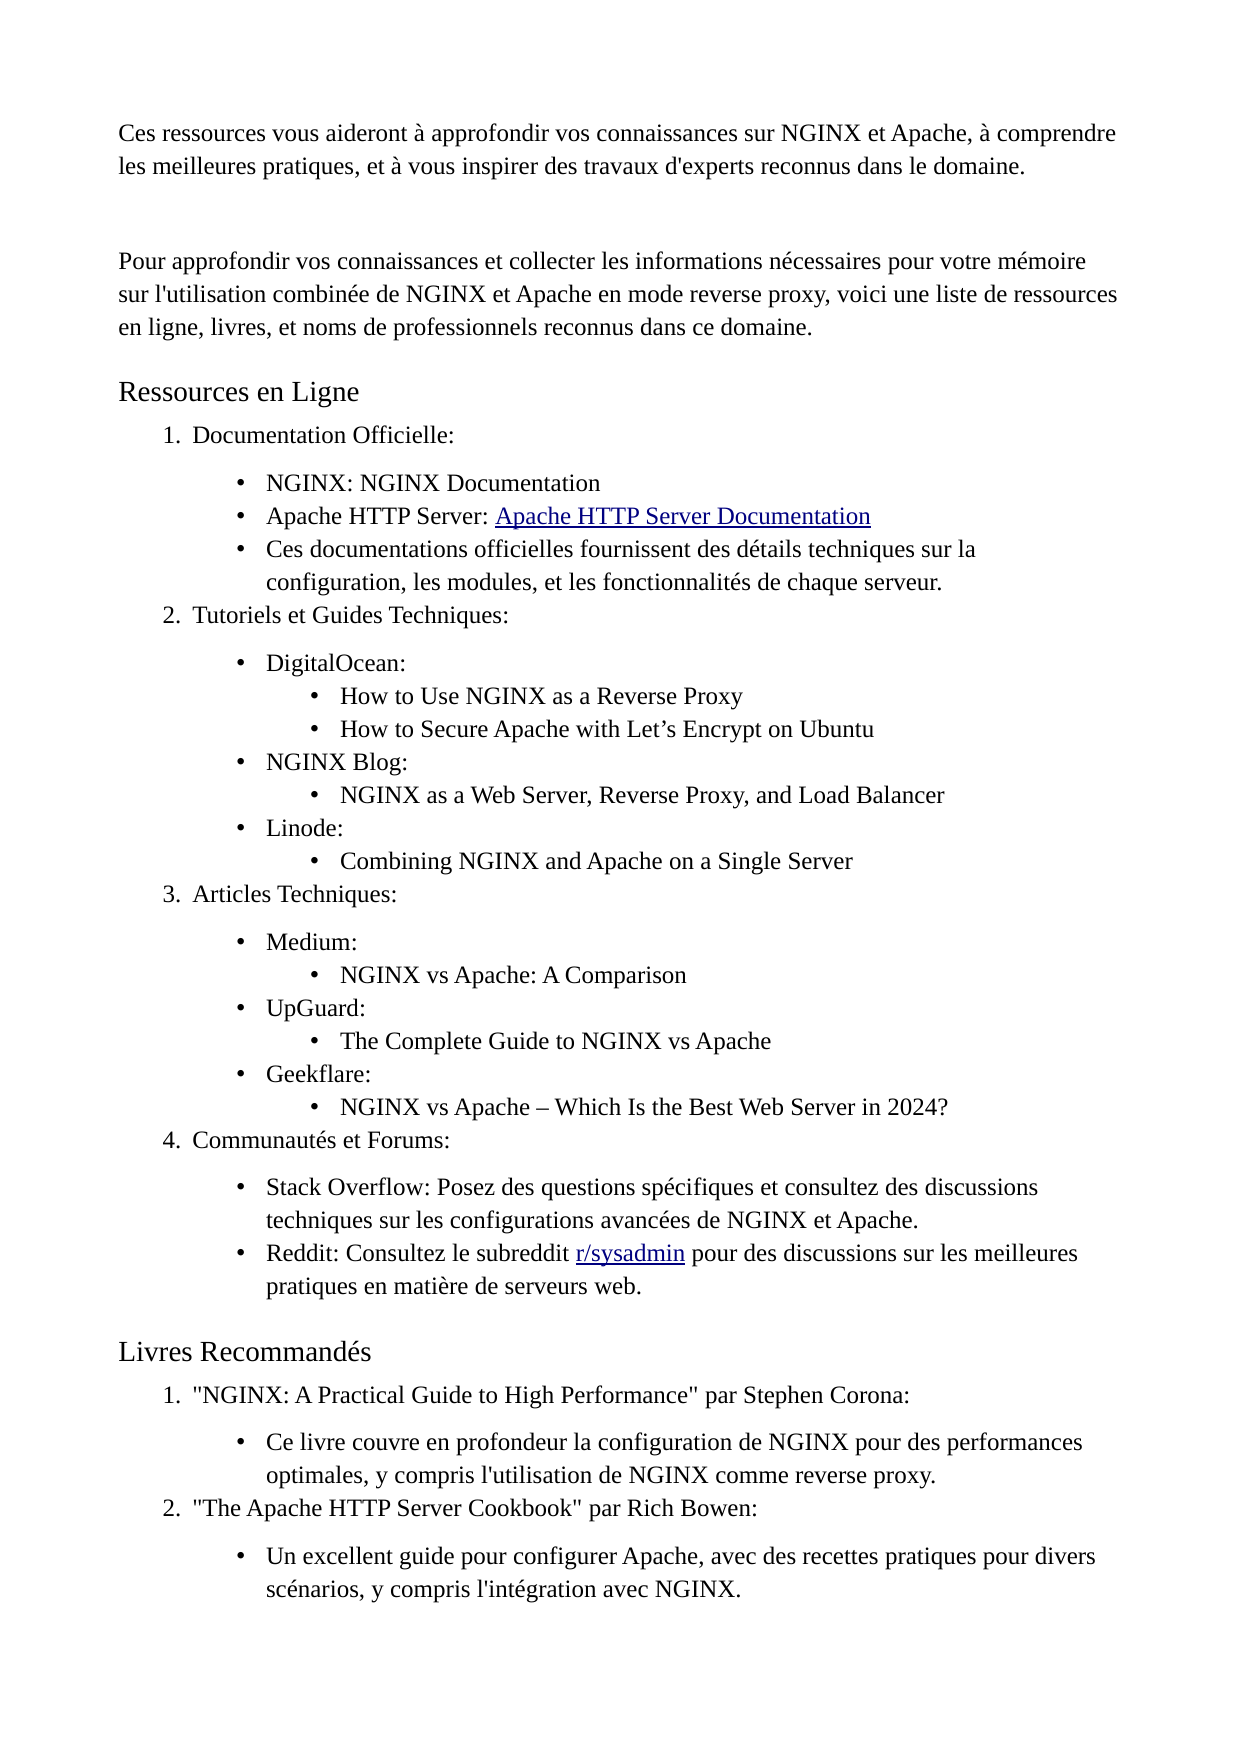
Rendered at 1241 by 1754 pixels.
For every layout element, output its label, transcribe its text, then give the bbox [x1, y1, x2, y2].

list Articles Techniques: [162, 879, 1122, 908]
list DigitalOcean: [236, 648, 1122, 677]
list How to Use NGINX as a Reverse Proxy [310, 681, 1122, 710]
list Medium: [236, 927, 1122, 955]
list Geekflare: [236, 1059, 1122, 1087]
list NGINX: NGINX Documentation [236, 468, 1122, 497]
list NGINX vs Apache – Which Is the Best Web Server in 2024? [310, 1092, 1122, 1121]
list The Complete Guide to NGINX vs Apache [310, 1026, 1122, 1054]
list UpGuard: [236, 993, 1122, 1021]
list Reddit: Consultez le subreddit r/sysadmin pour des discussions sur les meilleures pratiques en matière de serveurs web. [236, 1238, 1122, 1300]
list NGINX as a Web Server, Reverse Proxy, and Load Balancer [310, 780, 1122, 809]
list Combining NGINX and Apache on a Single Server [310, 846, 1122, 875]
subtitle Ressources en Ligne [118, 374, 1122, 408]
list How to Secure Apache with Let’s Encrypt on Ubuntu [310, 714, 1122, 743]
text Pour approfondir vos connaissances et collecter les informations nécessaires pour votre mémoire sur l'utilisation combinée de NGINX et Apache en mode reverse proxy, voici une liste de ressources en ligne, livres, et noms de professionnels reconnus dans ce domaine. [118, 246, 1122, 341]
list Linode: [236, 813, 1122, 842]
list NGINX vs Apache: A Comparison [310, 960, 1122, 988]
list Stack Overflow: Posez des questions spécifiques et consultez des discussions techniques sur les configurations avancées de NGINX et Apache. [236, 1172, 1122, 1234]
list Communautés et Forums: [162, 1125, 1122, 1153]
list NGINX Blog: [236, 747, 1122, 776]
list Ces documentations officielles fournissent des détails techniques sur la configuration, les modules, et les fonctionnalités de chaque serveur. [236, 534, 1122, 596]
list Un excellent guide pour configurer Apache, avec des recettes pratiques pour divers scénarios, y compris l'intégration avec NGINX. [236, 1541, 1122, 1603]
subtitle Livres Recommandés [118, 1334, 1122, 1367]
list "The Apache HTTP Server Cookbook" par Rich Bowen: [162, 1493, 1122, 1522]
list Ce livre couvre en profondeur la configuration de NGINX pour des performances optimales, y compris l'utilisation de NGINX comme reverse proxy. [236, 1427, 1122, 1489]
text Ces ressources vous aideront à approfondir vos connaissances sur NGINX et Apache, à comprendre les meilleures pratiques, et à vous inspirer des travaux d'experts reconnus dans le domaine. [118, 118, 1122, 180]
list Tutoriels et Guides Techniques: [162, 600, 1122, 629]
list "NGINX: A Practical Guide to High Performance" par Stephen Corona: [162, 1380, 1122, 1408]
list Documentation Officielle: [162, 421, 1122, 449]
list Apache HTTP Server: Apache HTTP Server Documentation [236, 501, 1122, 530]
